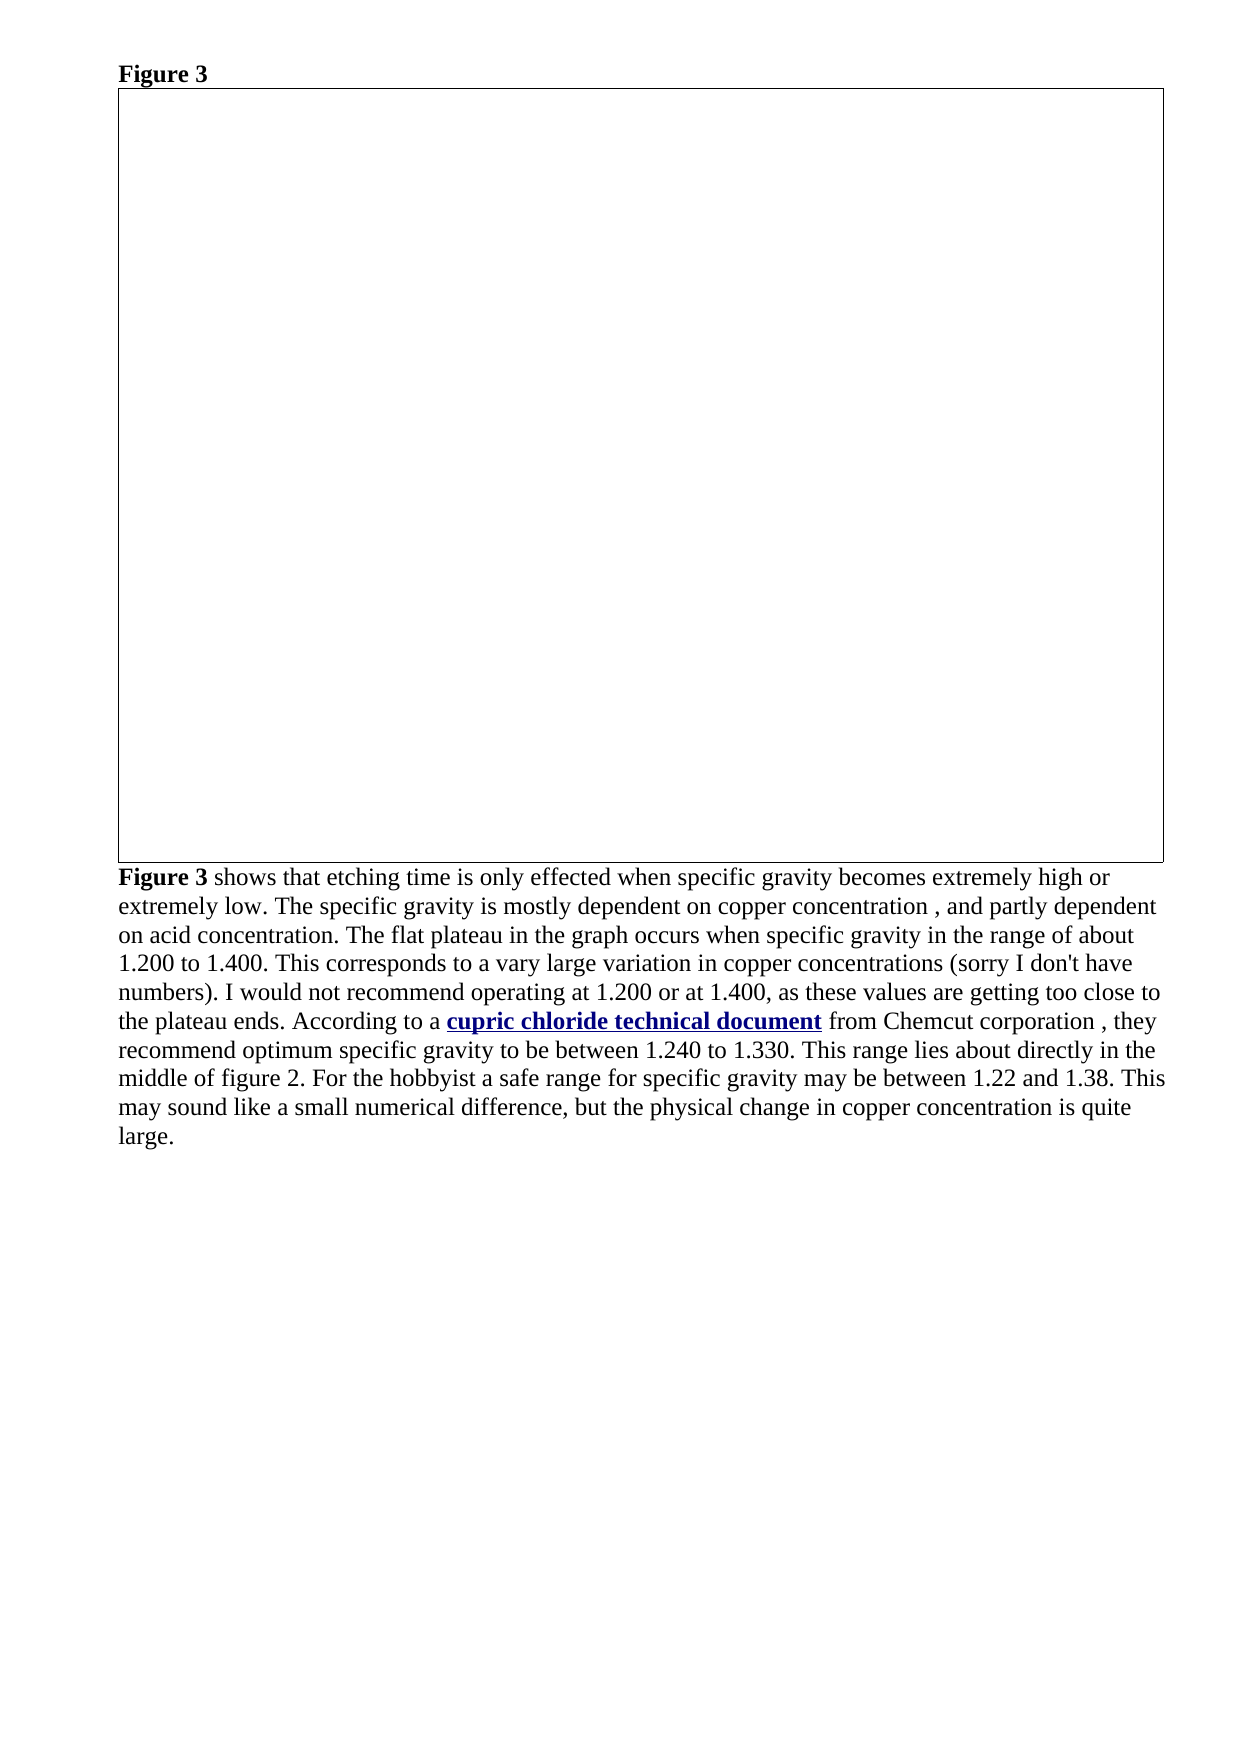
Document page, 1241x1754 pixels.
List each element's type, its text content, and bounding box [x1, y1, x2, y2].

text Figure 3 Figure 3 shows that etching time is only effected when specific gravity becomes extremely high or extremely low. The specific gravity is mostly dependent on copper concentration , and partly dependent on acid concentration. The flat plateau in the graph occurs when specific gravity in the range of about 1.200 to 1.400. This corresponds to a vary large variation in copper concentrations (sorry I don't have numbers). I would not recommend operating at 1.200 or at 1.400, as these values are getting too close to the plateau ends. According to a cupric chloride technical document from Chemcut corporation , they recommend optimum specific gravity to be between 1.240 to 1.330. This range lies about directly in the middle of figure 2. For the hobbyist a safe range for specific gravity may be between 1.22 and 1.38. This may sound like a small numerical difference, but the physical change in copper concentration is quite large. [118, 59, 1181, 1236]
